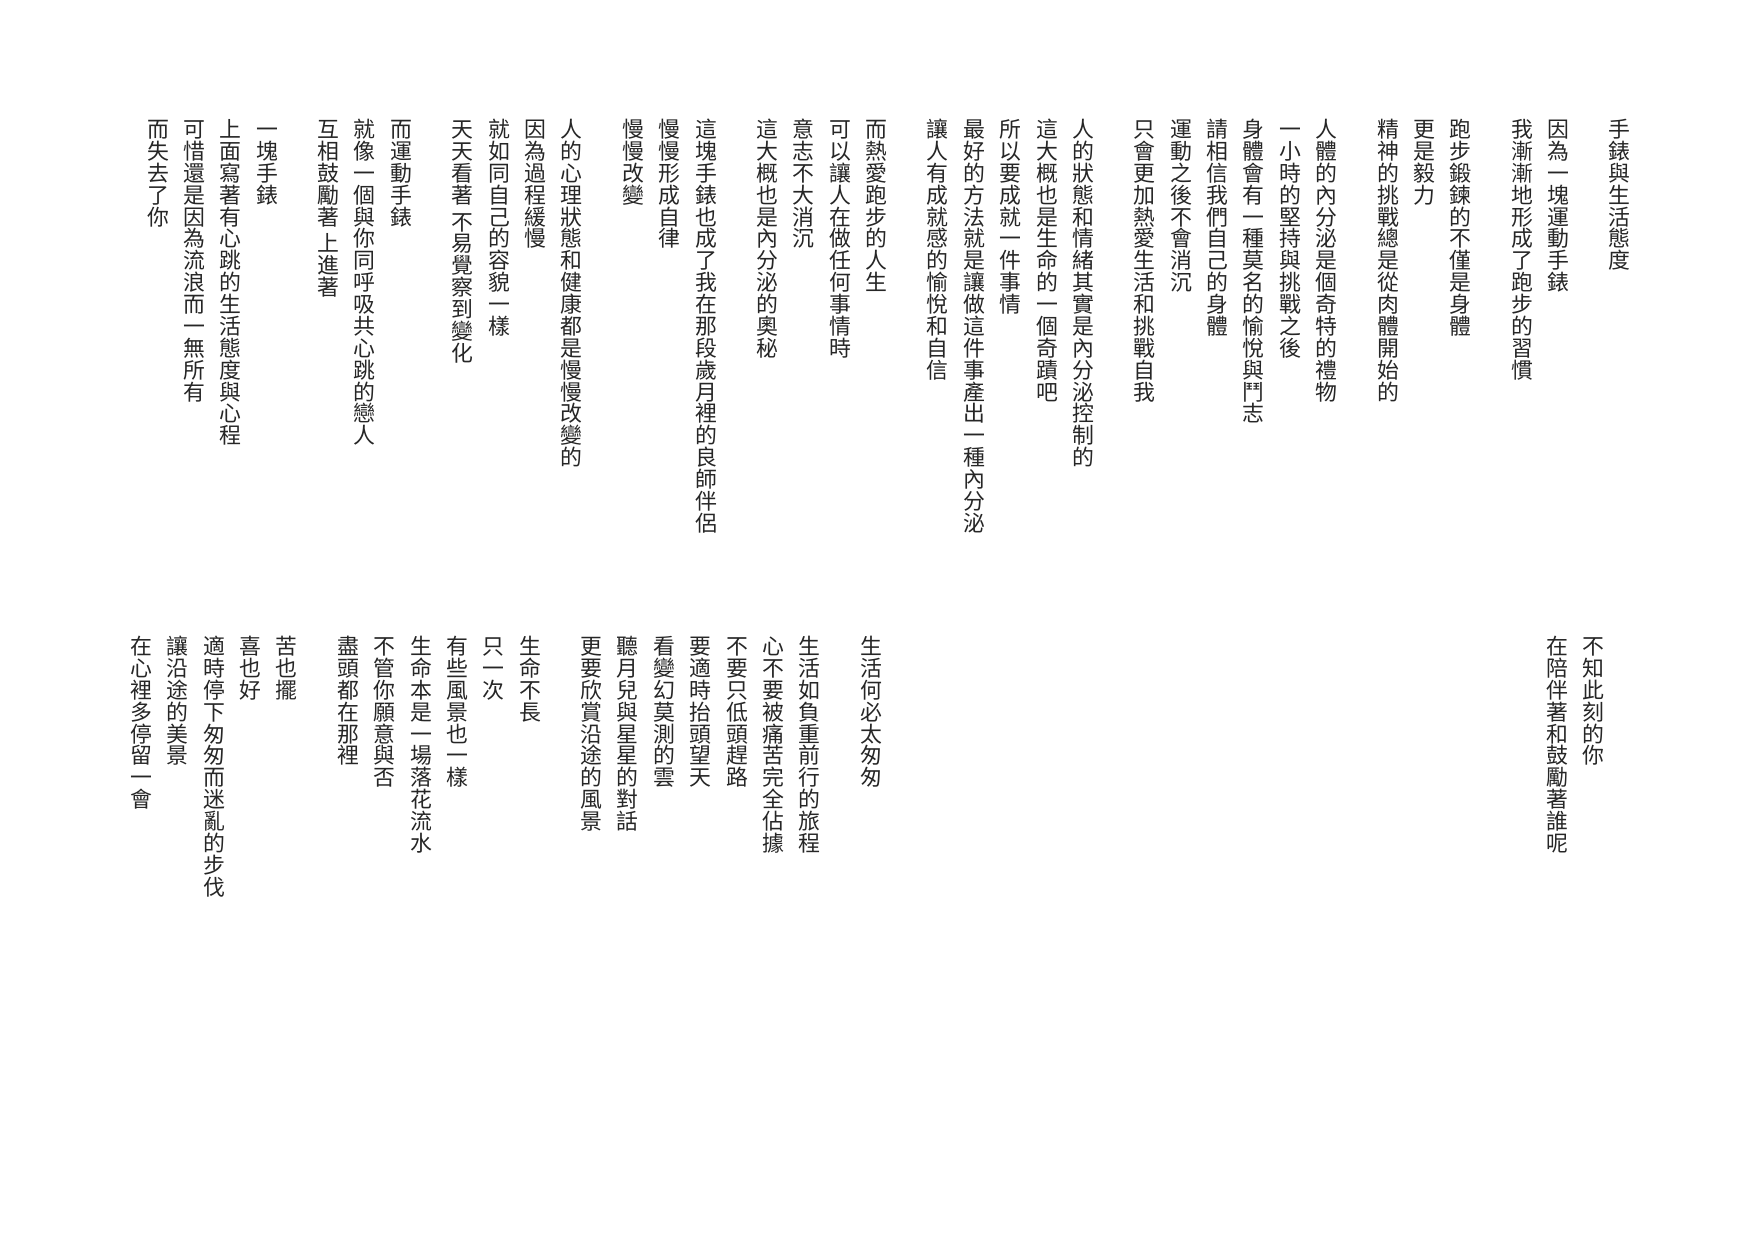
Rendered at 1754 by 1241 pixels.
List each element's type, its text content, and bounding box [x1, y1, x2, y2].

text 生活何必太匆匆 生活如負重前行的旅程 心不要被痛苦完全佔據 不要只低頭趕路 要適時抬頭望天 看變幻莫測的雲 聽月兒與星星的對話 更要欣賞沿途的風景 生命不長 只一次 有些風景也一樣 生命本是一場落花流水 不管你願意與否 盡頭都在那裡 苦也擺 喜也好 適時停下匆匆而迷亂的步伐 讓沿途的美景 在心裡多停留一會 [126, 635, 887, 1122]
text 手錶與生活態度 因為一塊運動手錶 我漸漸地形成了跑步的習慣 跑步鍛鍊的不僅是身體 更是毅力 精神的挑戰總是從肉體開始的 人體的內分泌是個奇特的禮物 一小時的堅持與挑戰之後 身體會有一種莫名的愉悅與鬥志 請相信我們自己的身體 運動之後不會消沉 只會更加熱愛生活和挑戰自我 人的狀態和情緒其實是內分泌控制的 這大概也是生命的一個奇蹟吧 所以要成就一件事情 最好的方法就是讓做這件事產出一種內分泌 讓人有成就感的愉悅和自信 而熱愛跑步的人生 可以讓人在做任何事情時 意志不大消沉 這大概也是內分泌的奧秘 這塊手錶也成了我在那段歲月裡的良師伴侶 慢慢形成自律 慢慢改變 人的心理狀態和健康都是慢慢改變的 因為過程緩慢 就如同自己的容貌一樣 天天看著 不易覺察到變化 而運動手錶 就像一個與你同呼吸共心跳的戀人 互相鼓勵著 上進著 一塊手錶 上面寫著有心跳的生活態度與心程 可惜還是因為流浪而一無所有 而失去了你 不知此刻的你 在陪伴著和鼓勵著誰呢 [1541, 635, 1636, 1122]
text 手錶與生活態度 因為一塊運動手錶 我漸漸地形成了跑步的習慣 跑步鍛鍊的不僅是身體 更是毅力 精神的挑戰總是從肉體開始的 人體的內分泌是個奇特的禮物 一小時的堅持與挑戰之後 身體會有一種莫名的愉悅與鬥志 請相信我們自己的身體 運動之後不會消沉 只會更加熱愛生活和挑戰自我 人的狀態和情緒其實是內分泌控制的 這大概也是生命的一個奇蹟吧 所以要成就一件事情 最好的方法就是讓做這件事產出一種內分泌 讓人有成就感的愉悅和自信 而熱愛跑步的人生 可以讓人在做任何事情時 意志不大消沉 這大概也是內分泌的奧秘 這塊手錶也成了我在那段歲月裡的良師伴侶 慢慢形成自律 慢慢改變 人的心理狀態和健康都是慢慢改變的 因為過程緩慢 就如同自己的容貌一樣 天天看著 不易覺察到變化 而運動手錶 就像一個與你同呼吸共心跳的戀人 互相鼓勵著 上進著 一塊手錶 上面寫著有心跳的生活態度與心程 可惜還是因為流浪而一無所有 而失去了你 不知此刻的你 在陪伴著和鼓勵著誰呢 [142, 118, 1636, 605]
